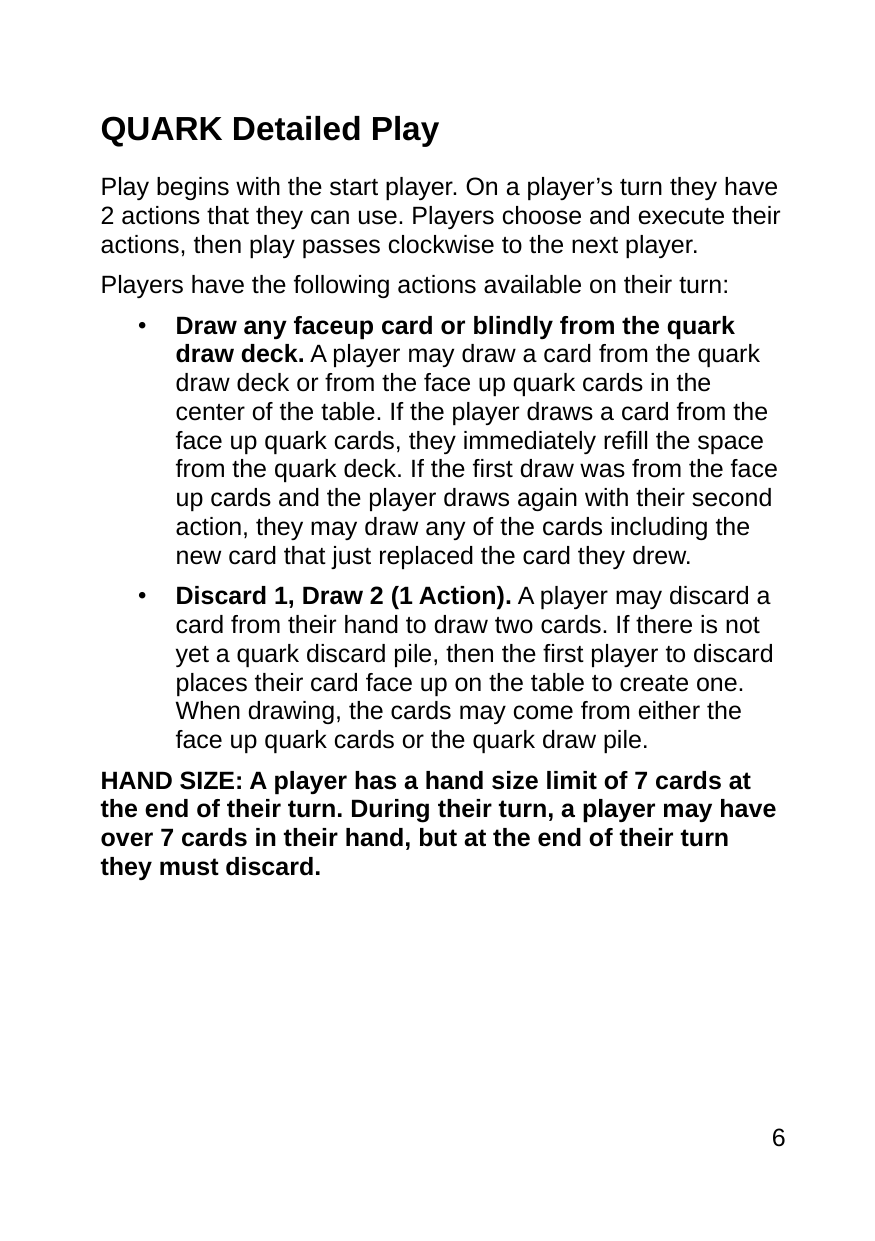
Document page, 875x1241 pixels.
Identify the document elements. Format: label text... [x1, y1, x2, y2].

text HAND SIZE: A player has a hand size limit of 7 cards at the end of their turn. During their turn, a player may have over 7 cards in their hand, but at the end of their turn they must discard. [100, 766, 786, 881]
text Play begins with the start player. On a player’s turn they have 2 actions that they can use. Players choose and execute their actions, then play passes clockwise to the next player. [100, 172, 786, 258]
text Players have the following actions available on their turn: [100, 270, 786, 299]
subtitle QUARK Detailed Play [100, 109, 786, 148]
list Draw any faceup card or blindly from the quark draw deck. A player may draw a card from the quark draw deck or from the face up quark cards in the center of the table. If the player draws a card from the face up quark cards, they immediately refill the space from the quark deck. If the first draw was from the face up cards and the player draws again with their second action, they may draw any of the cards including the new card that just replaced the card they drew. [138, 311, 786, 569]
list Discard 1, Draw 2 (1 Action). A player may discard a card from their hand to draw two cards. If there is not yet a quark discard pile, then the first player to discard places their card face up on the table to create one. When drawing, the cards may come from either the face up quark cards or the quark draw pile. [138, 581, 786, 754]
